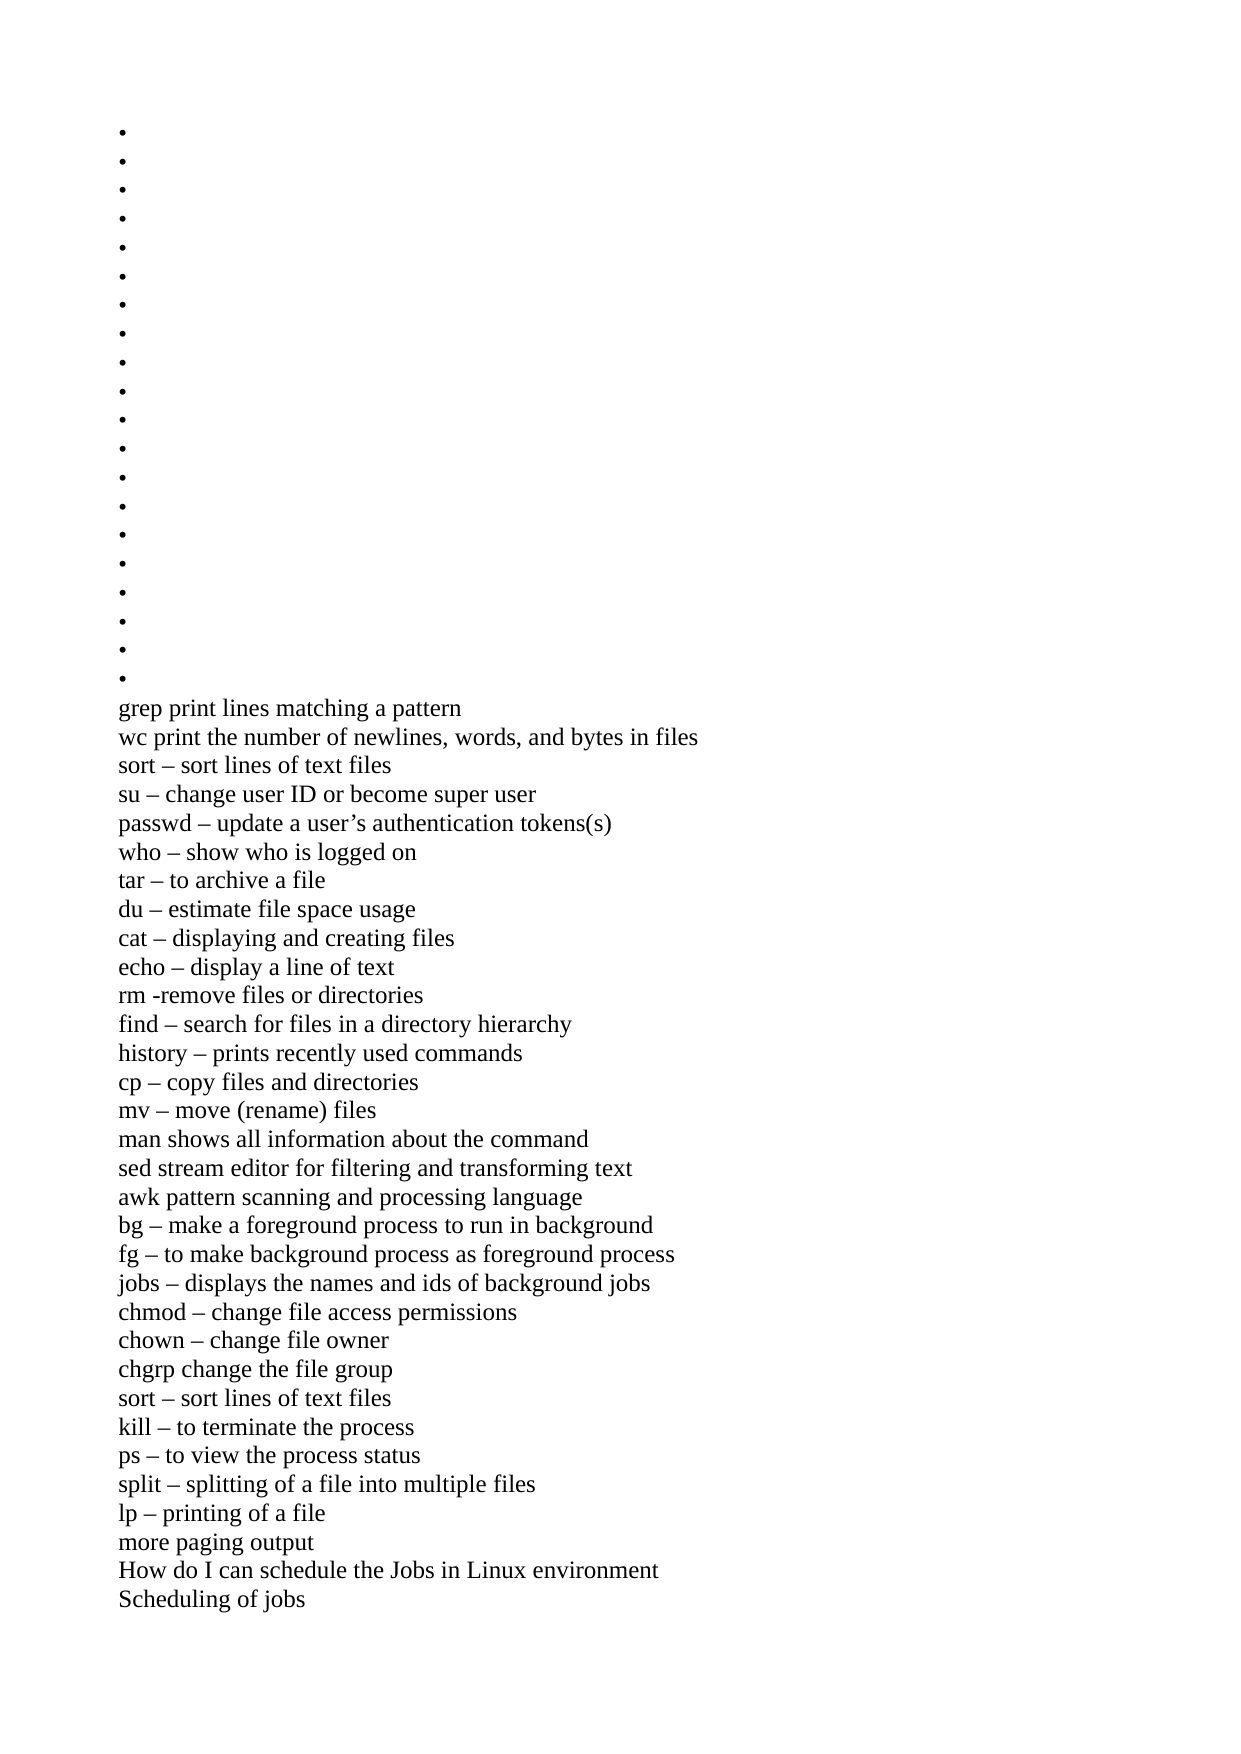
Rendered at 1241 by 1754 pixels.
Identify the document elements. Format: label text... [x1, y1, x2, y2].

text • [118, 147, 1122, 176]
text awk pattern scanning and processing language [118, 1182, 1122, 1211]
text sed stream editor for filtering and transforming text [118, 1153, 1122, 1182]
text mv – move (rename) files [118, 1096, 1122, 1124]
text grep print lines matching a pattern [118, 693, 1122, 722]
text cat – displaying and creating files [118, 923, 1122, 952]
text • [118, 607, 1122, 636]
text wc print the number of newlines, words, and bytes in files [118, 722, 1122, 751]
text • [118, 262, 1122, 291]
text • [118, 348, 1122, 377]
text tar – to archive a file [118, 866, 1122, 894]
text Scheduling of jobs [118, 1584, 1122, 1613]
text find – search for files in a directory hierarchy [118, 1009, 1122, 1038]
text cp – copy files and directories [118, 1067, 1122, 1096]
text • [118, 521, 1122, 549]
text • [118, 377, 1122, 406]
text passwd – update a user’s authentication tokens(s) [118, 808, 1122, 837]
text jobs – displays the names and ids of background jobs [118, 1268, 1122, 1297]
text • [118, 176, 1122, 204]
text more paging output [118, 1527, 1122, 1556]
text rm -remove files or directories [118, 981, 1122, 1009]
text • [118, 492, 1122, 521]
text history – prints recently used commands [118, 1038, 1122, 1067]
text • [118, 204, 1122, 233]
text du – estimate file space usage [118, 894, 1122, 923]
text lp – printing of a file [118, 1498, 1122, 1527]
text • [118, 434, 1122, 463]
text sort – sort lines of text files [118, 751, 1122, 779]
text • [118, 463, 1122, 492]
text chown – change file owner [118, 1326, 1122, 1354]
text bg – make a foreground process to run in background [118, 1211, 1122, 1239]
text • [118, 406, 1122, 434]
text • [118, 291, 1122, 319]
text split – splitting of a file into multiple files [118, 1469, 1122, 1498]
text chmod – change file access permissions [118, 1297, 1122, 1326]
text echo – display a line of text [118, 952, 1122, 981]
text • [118, 319, 1122, 348]
text chgrp change the file group [118, 1354, 1122, 1383]
text • [118, 578, 1122, 607]
text su – change user ID or become super user [118, 779, 1122, 808]
text How do I can schedule the Jobs in Linux environment [118, 1556, 1122, 1584]
text man shows all information about the command [118, 1124, 1122, 1153]
text • [118, 118, 1122, 147]
text • [118, 636, 1122, 664]
text ps – to view the process status [118, 1441, 1122, 1469]
text • [118, 233, 1122, 262]
text fg – to make background process as foreground process [118, 1239, 1122, 1268]
text sort – sort lines of text files [118, 1383, 1122, 1412]
text • [118, 549, 1122, 578]
text who – show who is logged on [118, 837, 1122, 866]
text kill – to terminate the process [118, 1412, 1122, 1441]
text • [118, 664, 1122, 693]
